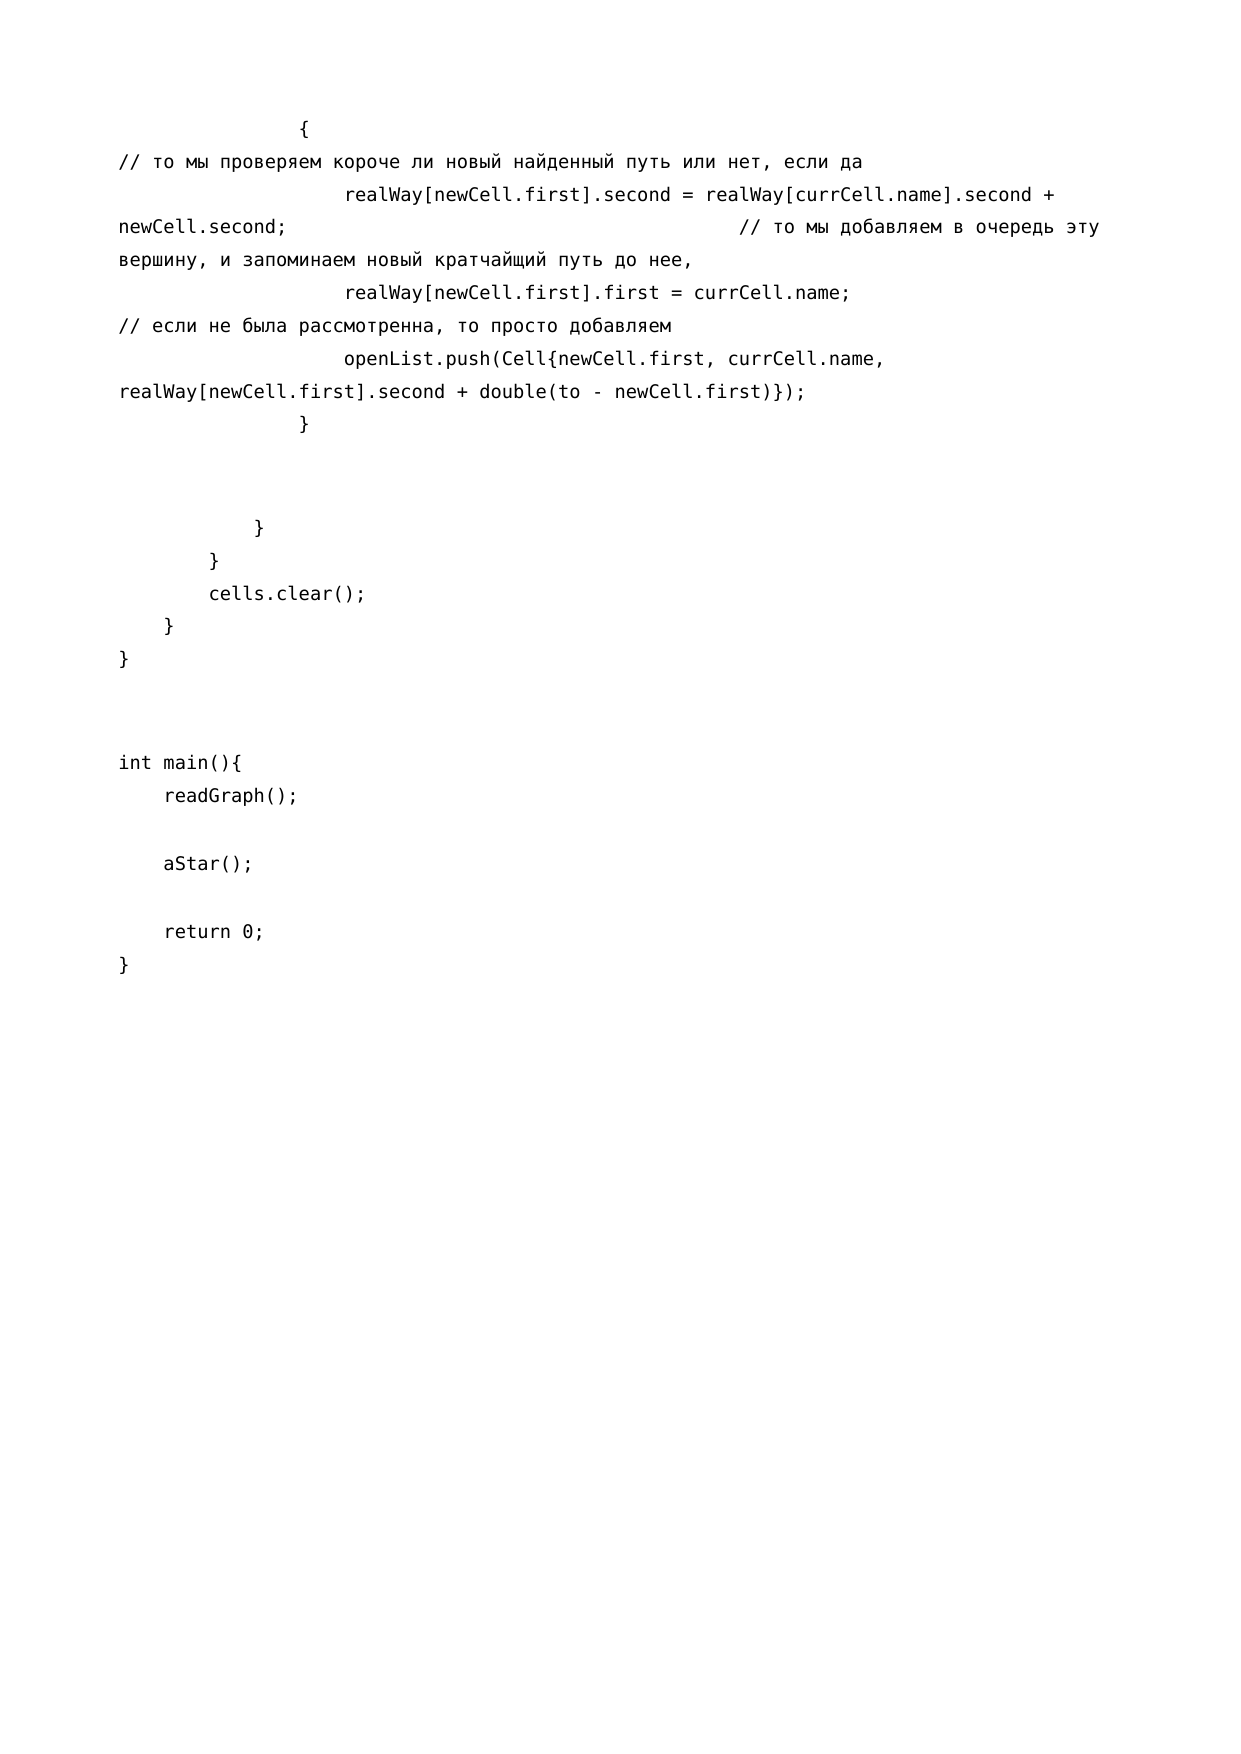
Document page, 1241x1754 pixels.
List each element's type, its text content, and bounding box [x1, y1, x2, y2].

text { // то мы проверяем короче ли новый найденный путь или нет, если да realWay[newCell.first].second = realWay[currCell.name].second + newCell.second; // то мы добавляем в очередь эту вершину, и запоминаем новый кратчайщий путь до нее, realWay[newCell.first].first = currCell.name; // если не была рассмотренна, то просто добавляем openList.push(Cell{newCell.first, currCell.name, realWay[newCell.first].second + double(to - newCell.first)}); } } } cells.clear(); } } int main(){ readGraph(); aStar(); return 0; } [118, 118, 1122, 976]
